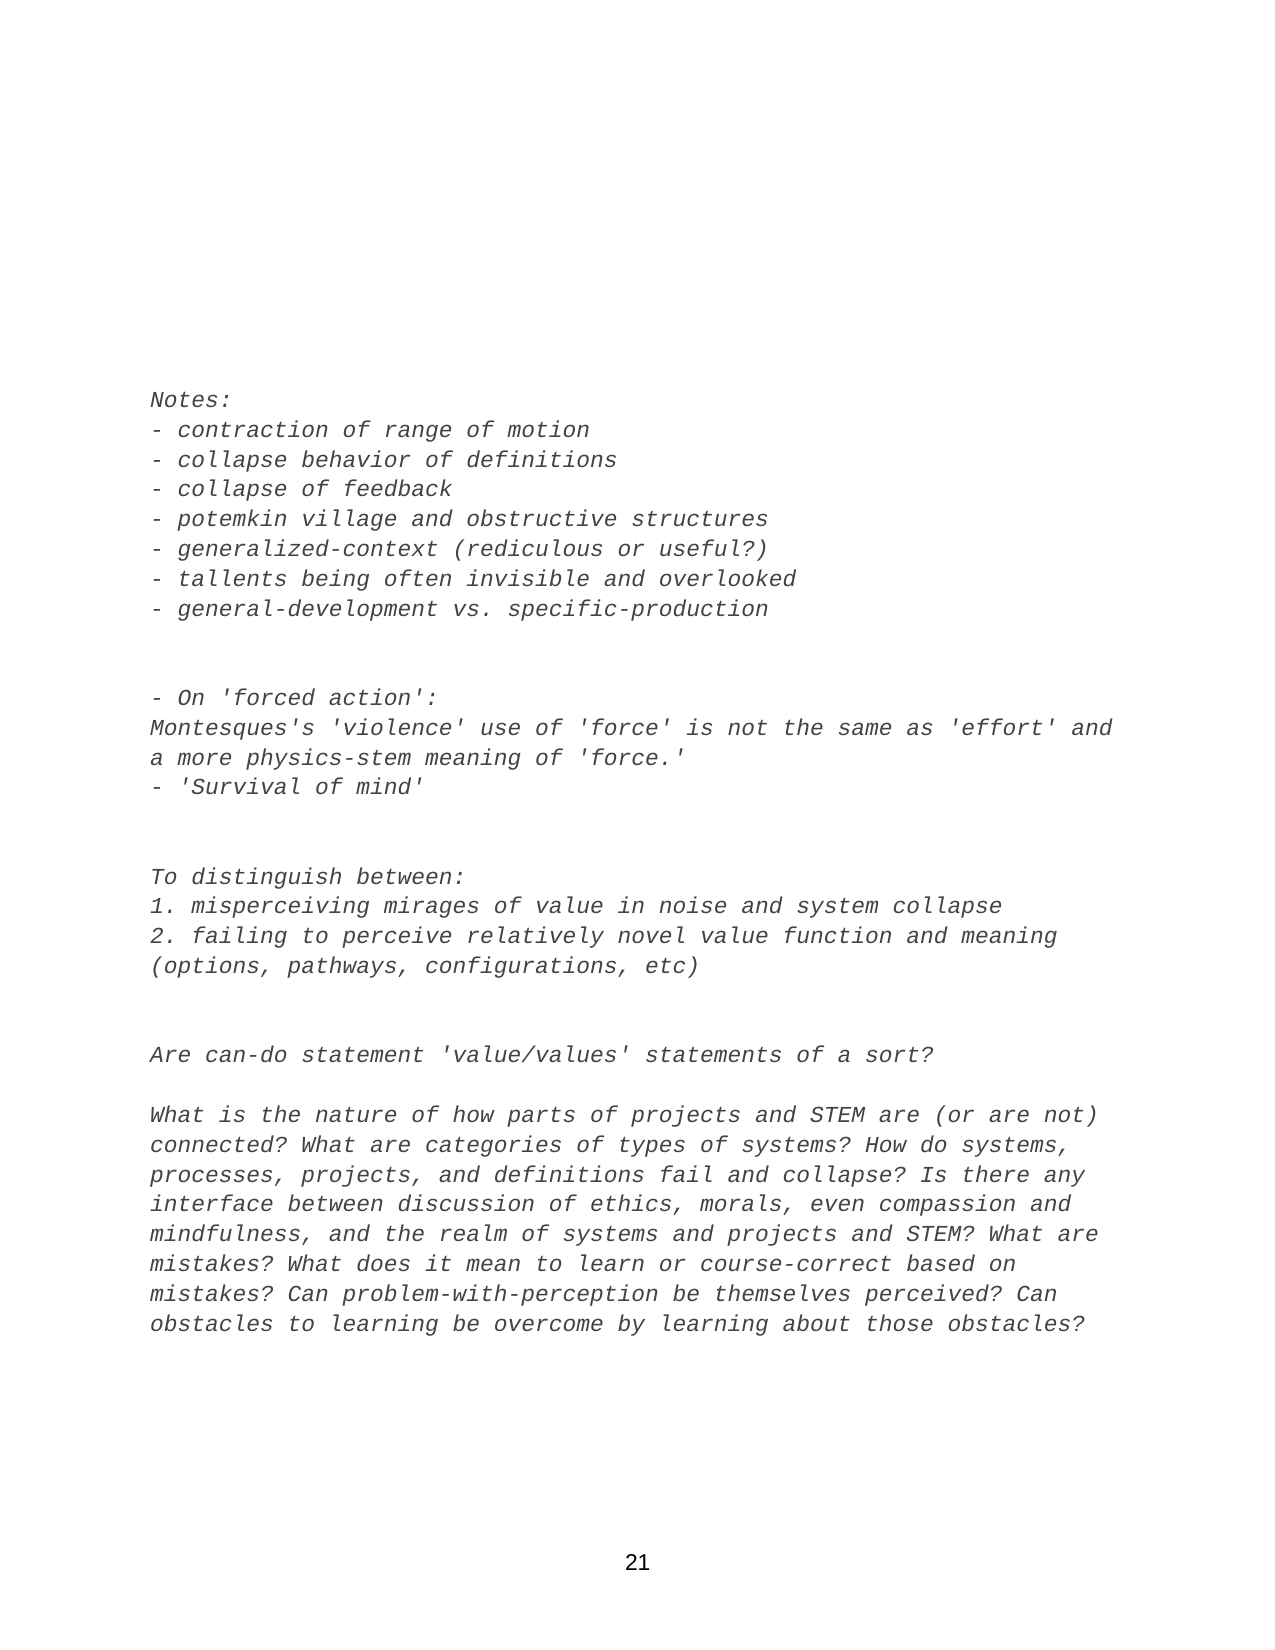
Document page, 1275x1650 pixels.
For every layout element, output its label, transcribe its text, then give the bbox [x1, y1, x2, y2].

text - collapse behavior of definitions [150, 448, 1125, 474]
text - On 'forced action': [150, 686, 1125, 712]
text - 'Survival of mind' [150, 776, 1125, 802]
text Montesques's 'violence' use of 'force' is not the same as 'effort' and a more physics-stem meaning of 'force.' [150, 716, 1125, 772]
text 1. misperceiving mirages of value in noise and system collapse [150, 895, 1125, 921]
text What is the nature of how parts of projects and STEM are (or are not) connected? What are categories of types of systems? How do systems, processes, projects, and definitions fail and collapse? Is there any interface between discussion of ethics, morals, even compassion and mindfulness, and the realm of systems and projects and STEM? What are mistakes? What does it mean to learn or course-correct based on mistakes? Can problem-with-perception be themselves perceived? Can obstacles to learning be overcome by learning about those obstacles? [150, 1103, 1125, 1338]
text 2. failing to perceive relatively novel value function and meaning (options, pathways, configurations, etc) [150, 924, 1125, 980]
text Notes: [150, 388, 1125, 414]
text - general-development vs. specific-production [150, 597, 1125, 623]
text - collapse of feedback [150, 478, 1125, 504]
text - contraction of range of motion [150, 418, 1125, 444]
text - generalized-context (rediculous or useful?) [150, 537, 1125, 563]
text - potemkin village and obstructive structures [150, 507, 1125, 533]
text To distinguish between: [150, 865, 1125, 891]
text - tallents being often invisible and overlooked [150, 567, 1125, 593]
text Are can-do statement 'value/values' statements of a sort? [150, 1044, 1125, 1070]
